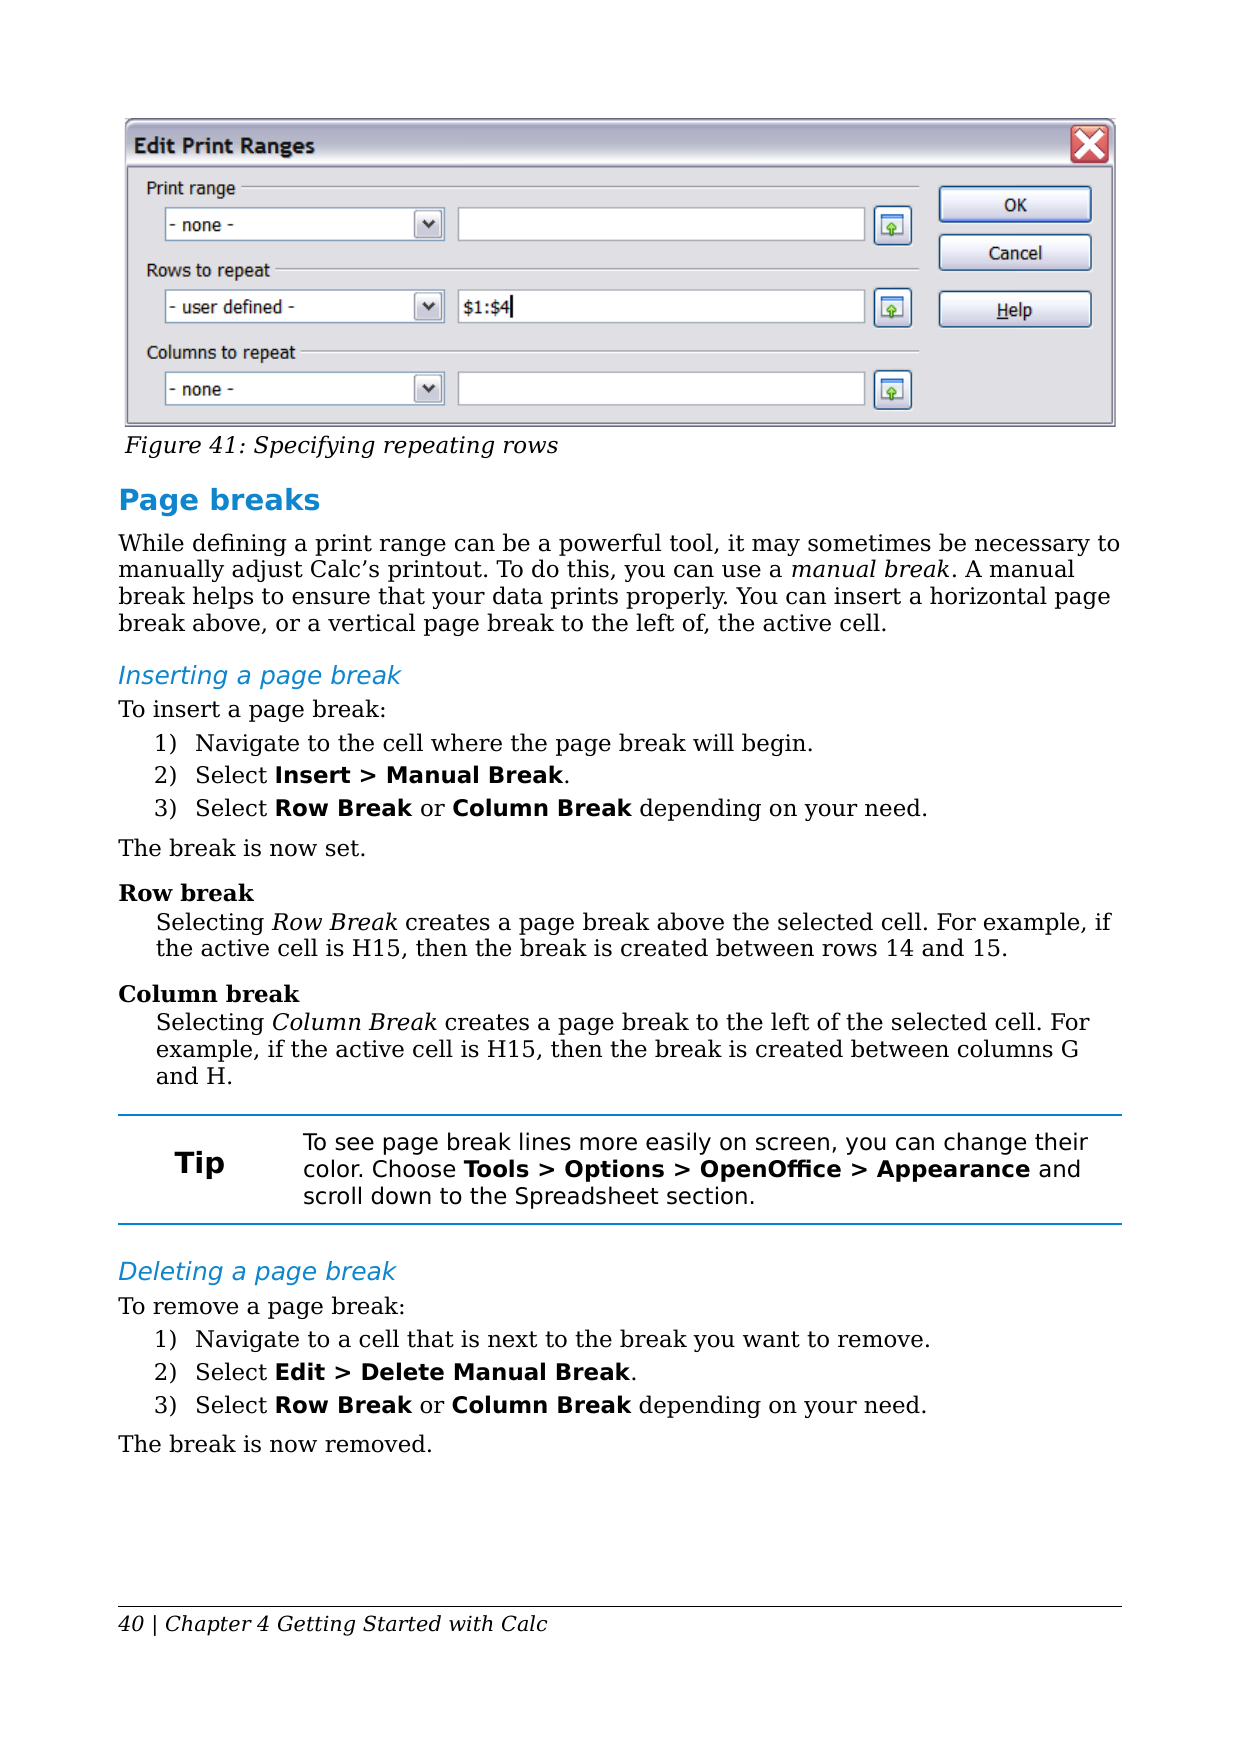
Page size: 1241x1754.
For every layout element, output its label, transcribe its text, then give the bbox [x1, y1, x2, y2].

table_header Tip [118, 1116, 281, 1222]
list Select Row Break or Column Break depending on your need. [177, 1392, 1122, 1419]
list To insert a page break: [118, 697, 1122, 723]
subtitle Deleting a page break [118, 1258, 1122, 1287]
list To remove a page break: [118, 1293, 1122, 1320]
text Figure : Specifying repeating rows [125, 433, 1116, 459]
list Navigate to a cell that is next to the break you want to remove. [177, 1326, 1122, 1353]
table_header To see page break lines more easily on screen, you can change their color. Choose Tools > Options > OpenOffice > Appearance and scroll down to the Spreadsheet section. [281, 1116, 1122, 1222]
text Column break [118, 981, 1122, 1007]
text The break is now set. [118, 835, 1122, 861]
text Selecting Row Break creates a page break above the selected cell. For example, if the active cell is H15, then the break is created between rows 14 and 15. [156, 907, 1122, 962]
list Select Edit > Delete Manual Break. [177, 1359, 1122, 1386]
text The break is now removed. [118, 1431, 1122, 1458]
text Selecting Column Break creates a page break to the left of the selected cell. For example, if the active cell is H15, then the break is created between columns G and H. [156, 1007, 1122, 1089]
text While defining a print range can be a powerful tool, it may sometimes be necessary to manually adjust Calc’s printout. To do this, you can use a manual break. A manual break helps to ensure that your data prints properly. You can insert a horizontal page break above, or a vertical page break to the left of, the active cell. [118, 530, 1122, 637]
picture [124, 118, 1116, 427]
list Select Insert > Manual Break. [177, 763, 1122, 789]
text Row break [118, 880, 1122, 907]
list Navigate to the cell where the page break will begin. [177, 730, 1122, 756]
list Select Row Break or Column Break depending on your need. [177, 796, 1122, 822]
subtitle Page breaks [118, 484, 1122, 518]
subtitle Inserting a page break [118, 661, 1122, 690]
